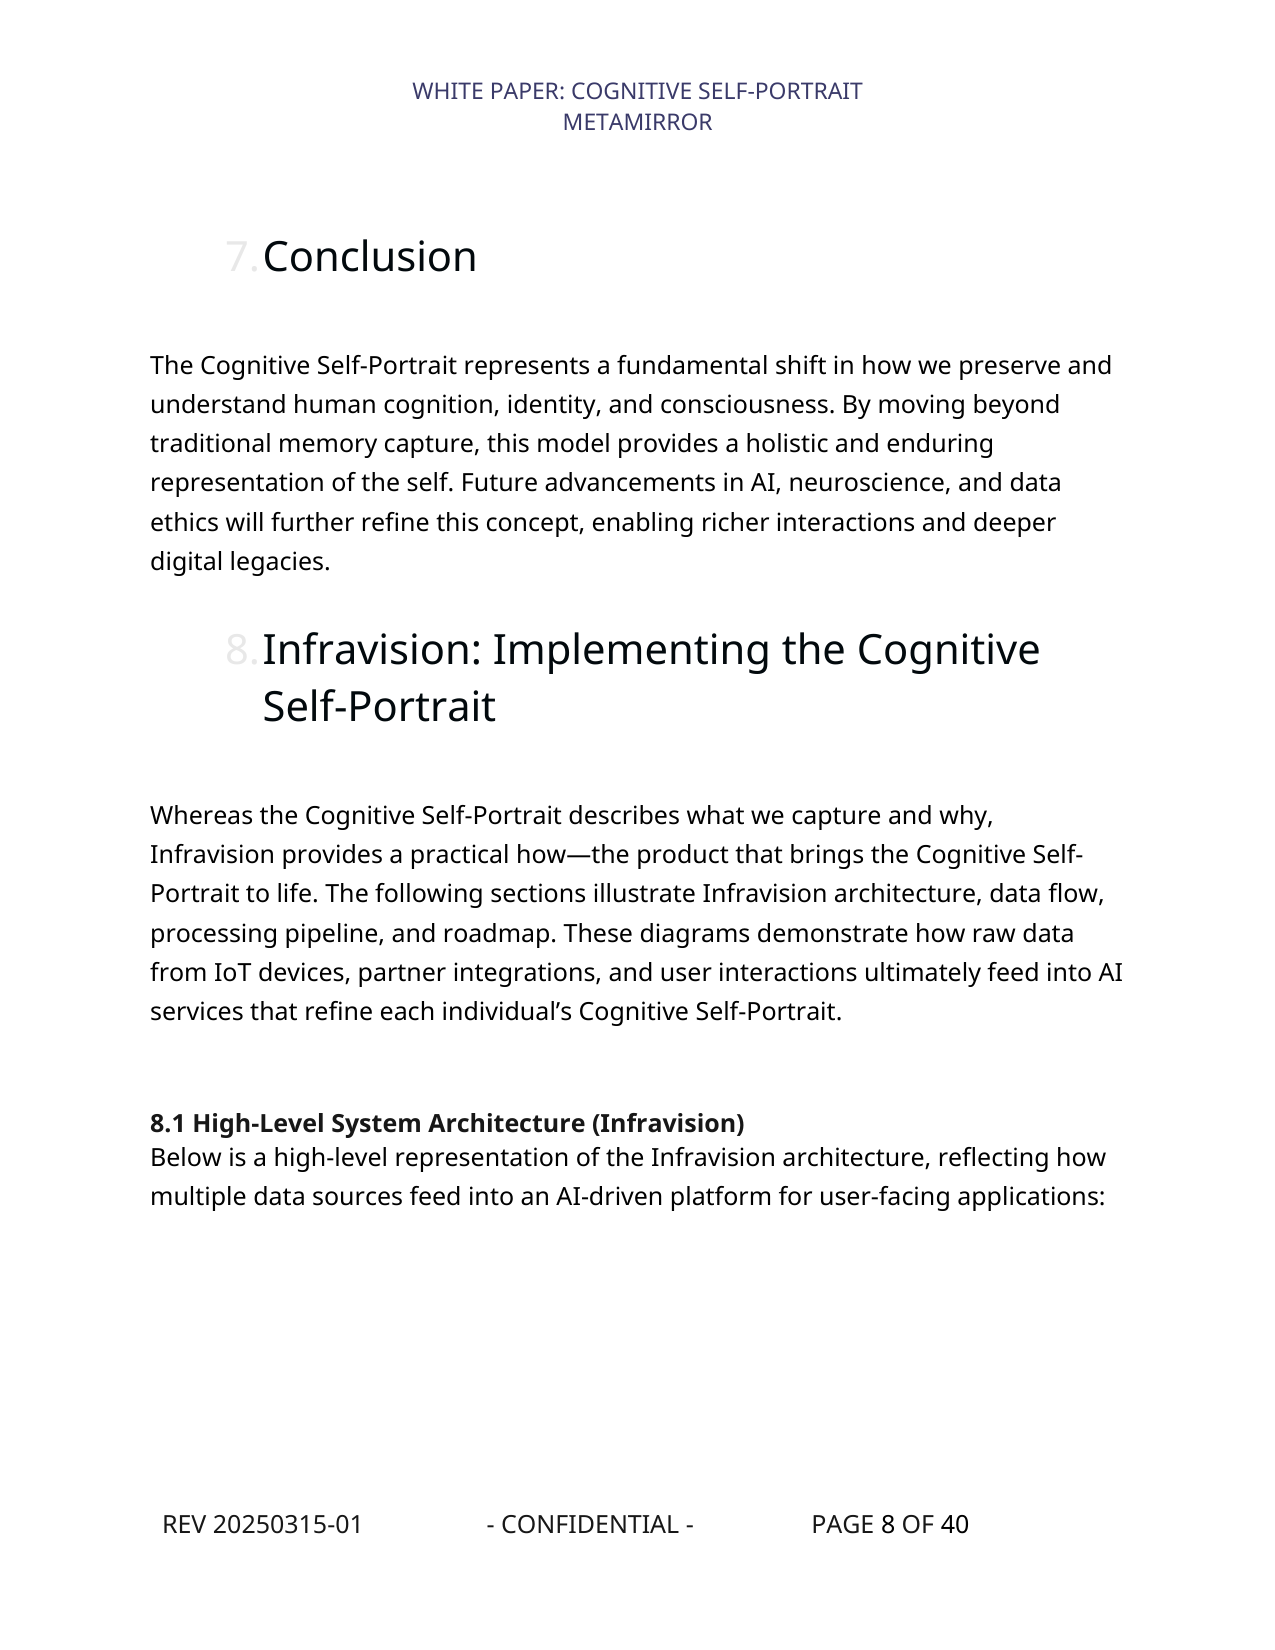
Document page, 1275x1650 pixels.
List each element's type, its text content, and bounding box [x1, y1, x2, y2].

text The Cognitive Self-Portrait represents a fundamental shift in how we preserve and understand human cognition, identity, and consciousness. By moving beyond traditional memory capture, this model provides a holistic and enduring representation of the self. Future advancements in AI, neuroscience, and data ethics will further refine this concept, enabling richer interactions and deeper digital legacies. [150, 348, 1125, 577]
subtitle Conclusion [225, 227, 1125, 283]
text Below is a high-level representation of the Infravision architecture, reflecting how multiple data sources feed into an AI-driven platform for user-facing applications: [150, 1139, 1125, 1213]
subtitle 8.1 High-Level System Architecture (Infravision) [150, 1105, 1125, 1139]
subtitle Infravision: Implementing the Cognitive Self-Portrait [225, 620, 1125, 734]
text Whereas the Cognitive Self-Portrait describes what we capture and why, Infravision provides a practical how—the product that brings the Cognitive Self-Portrait to life. The following sections illustrate Infravision architecture, data flow, processing pipeline, and roadmap. These diagrams demonstrate how raw data from IoT devices, partner integrations, and user interactions ultimately feed into AI services that refine each individual’s Cognitive Self-Portrait. [150, 798, 1125, 1028]
